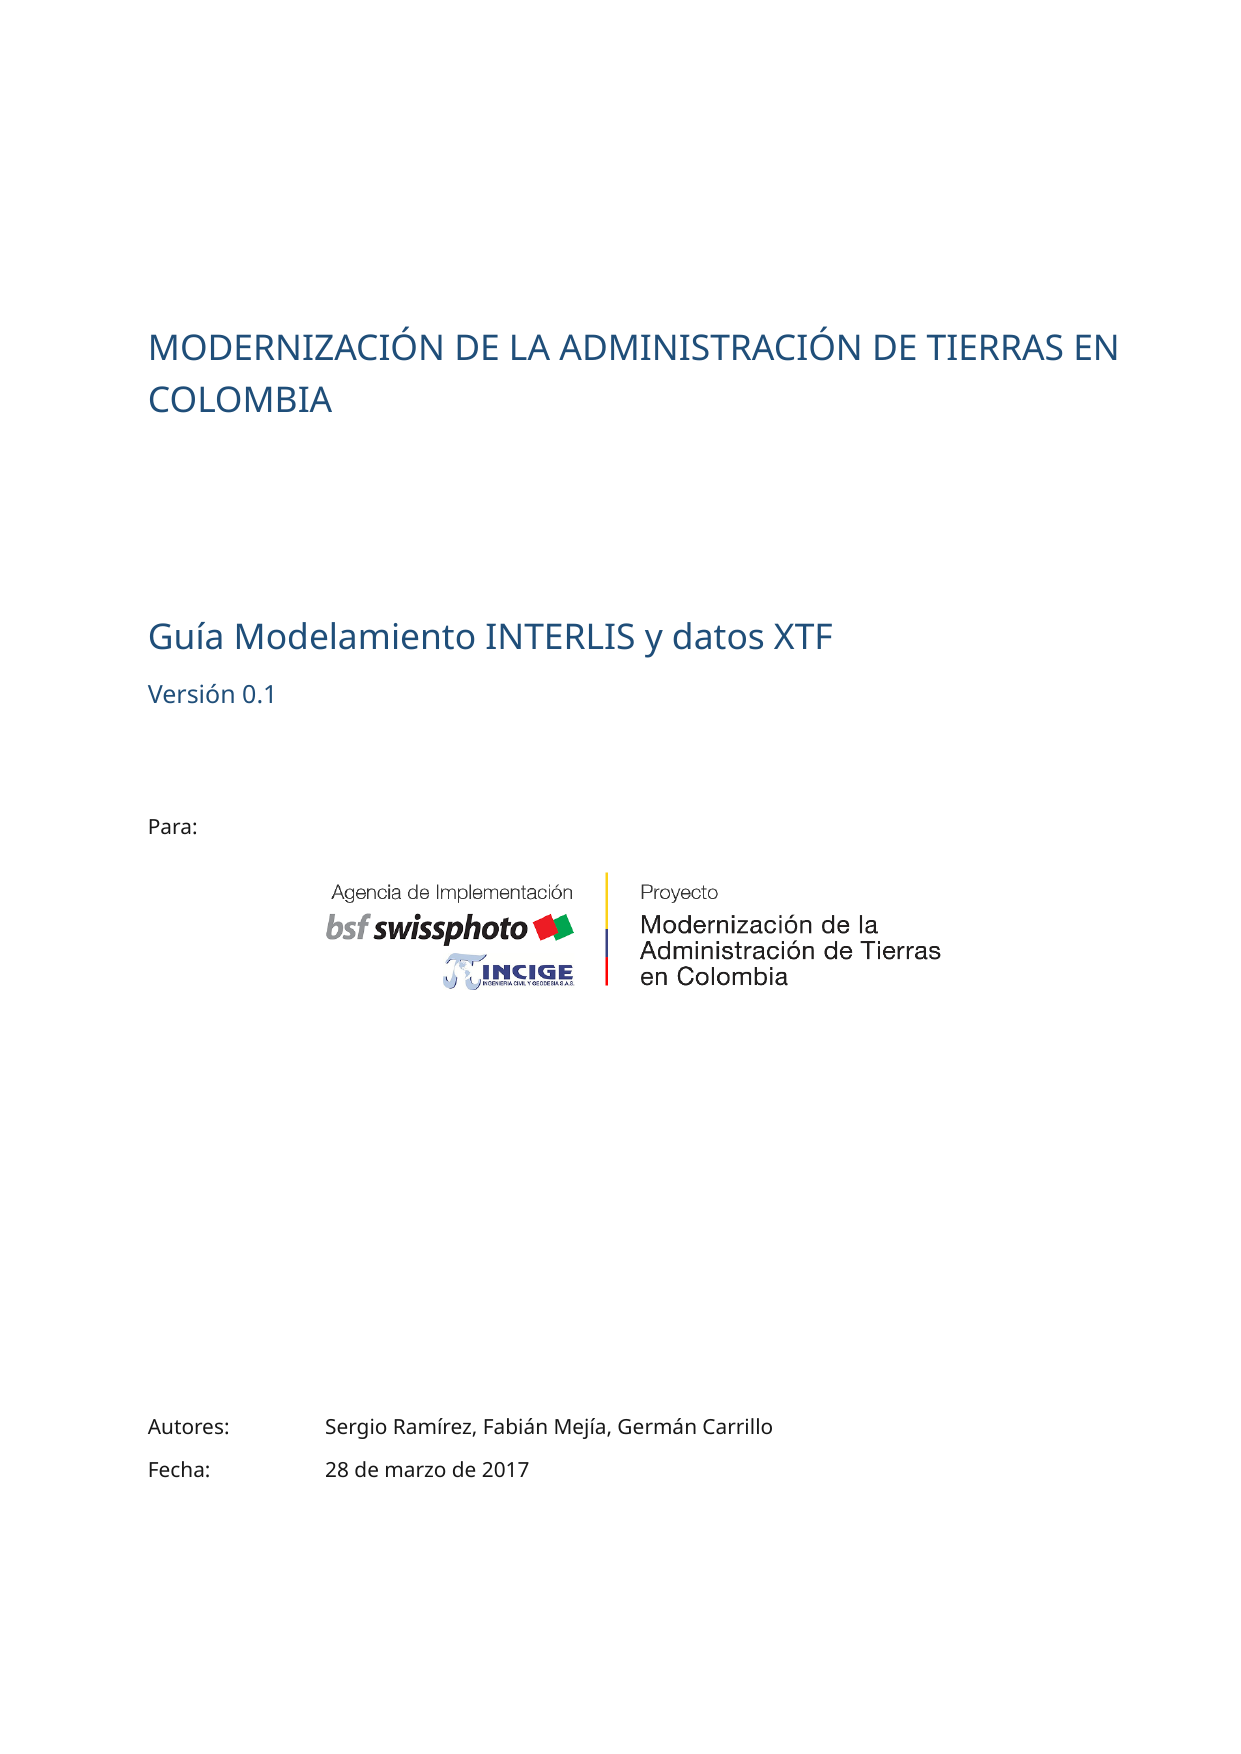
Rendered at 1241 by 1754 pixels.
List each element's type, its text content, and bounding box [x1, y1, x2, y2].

text Guía Modelamiento INTERLIS y datos XTF [148, 612, 1122, 660]
text Fecha: 28 de marzo de 2017 [148, 1455, 1122, 1484]
text Para: [148, 812, 1122, 840]
text MODERNIZACIÓN DE LA ADMINISTRACIÓN DE TIERRAS EN COLOMBIA [148, 322, 1122, 423]
picture [304, 853, 962, 1007]
text Versión 0.1 [148, 676, 1122, 710]
text Autores: Sergio Ramírez, Fabián Mejía, Germán Carrillo [148, 1412, 1122, 1441]
